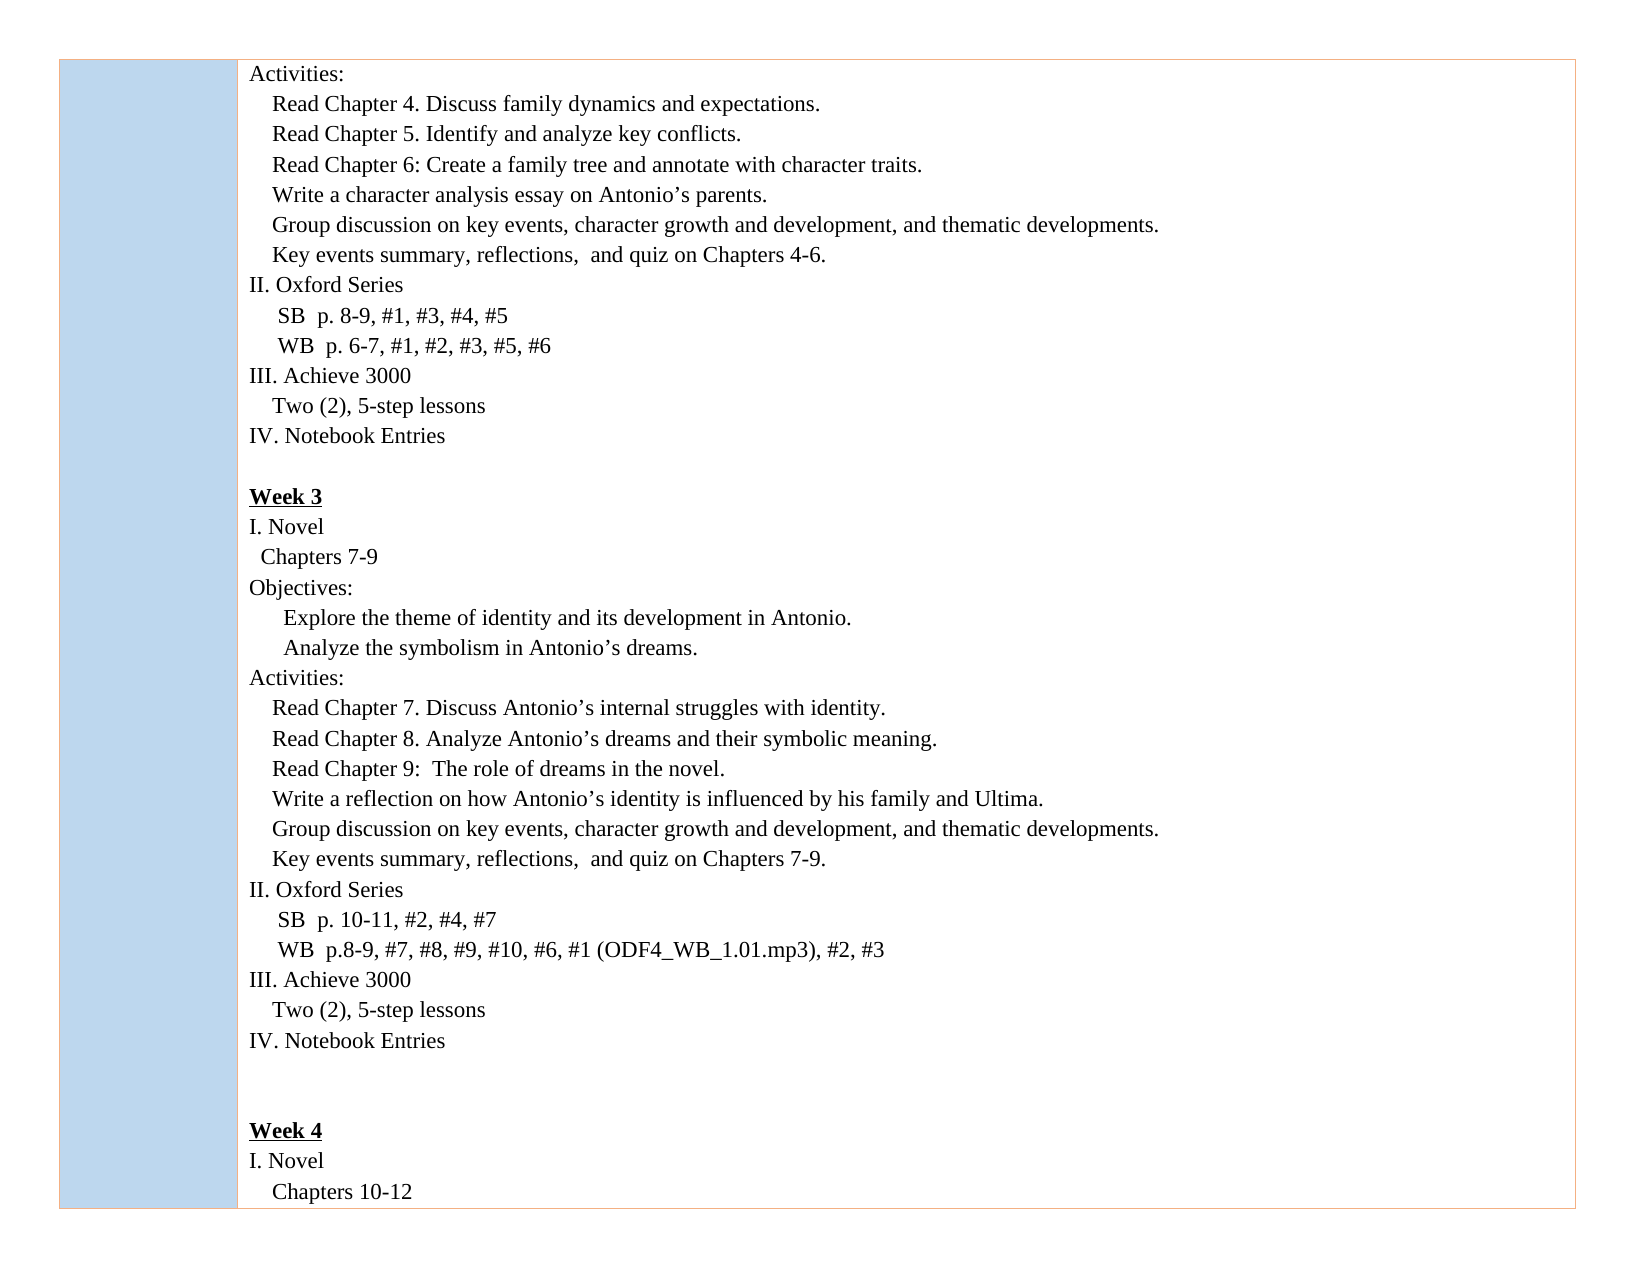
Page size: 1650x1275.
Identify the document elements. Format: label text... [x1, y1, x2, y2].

table_cell Activities: Read Chapter 4. Discuss family dynamics and expectations. Read Chapter 5. Identify and analyze key conflicts. Read Chapter 6: Create a family tree and annotate with character traits. Write a character analysis essay on Antonio’s parents. Group discussion on key events, character growth and development, and thematic developments. Key events summary, reflections, and quiz on Chapters 4-6. II. Oxford Series SB p. 8-9, #1, #3, #4, #5 WB p. 6-7, #1, #2, #3, #5, #6 III. Achieve 3000 Two (2), 5-step lessons IV. Notebook Entries Week 3 I. Novel Chapters 7-9 Objectives: Explore the theme of identity and its development in Antonio. Analyze the symbolism in Antonio’s dreams. Activities: Read Chapter 7. Discuss Antonio’s internal struggles with identity. Read Chapter 8. Analyze Antonio’s dreams and their symbolic meaning. Read Chapter 9: The role of dreams in the novel. Write a reflection on how Antonio’s identity is influenced by his family and Ultima. Group discussion on key events, character growth and development, and thematic developments. Key events summary, reflections, and quiz on Chapters 7-9. II. Oxford Series SB p. 10-11, #2, #4, #7 WB p.8-9, #7, #8, #9, #10, #6, #1 (ODF4_WB_1.01.mp3), #2, #3 III. Achieve 3000 Two (2), 5-step lessons IV. Notebook Entries Week 4 I. Novel Chapters 10-12 [238, 60, 1575, 1208]
table_cell [60, 60, 237, 1208]
